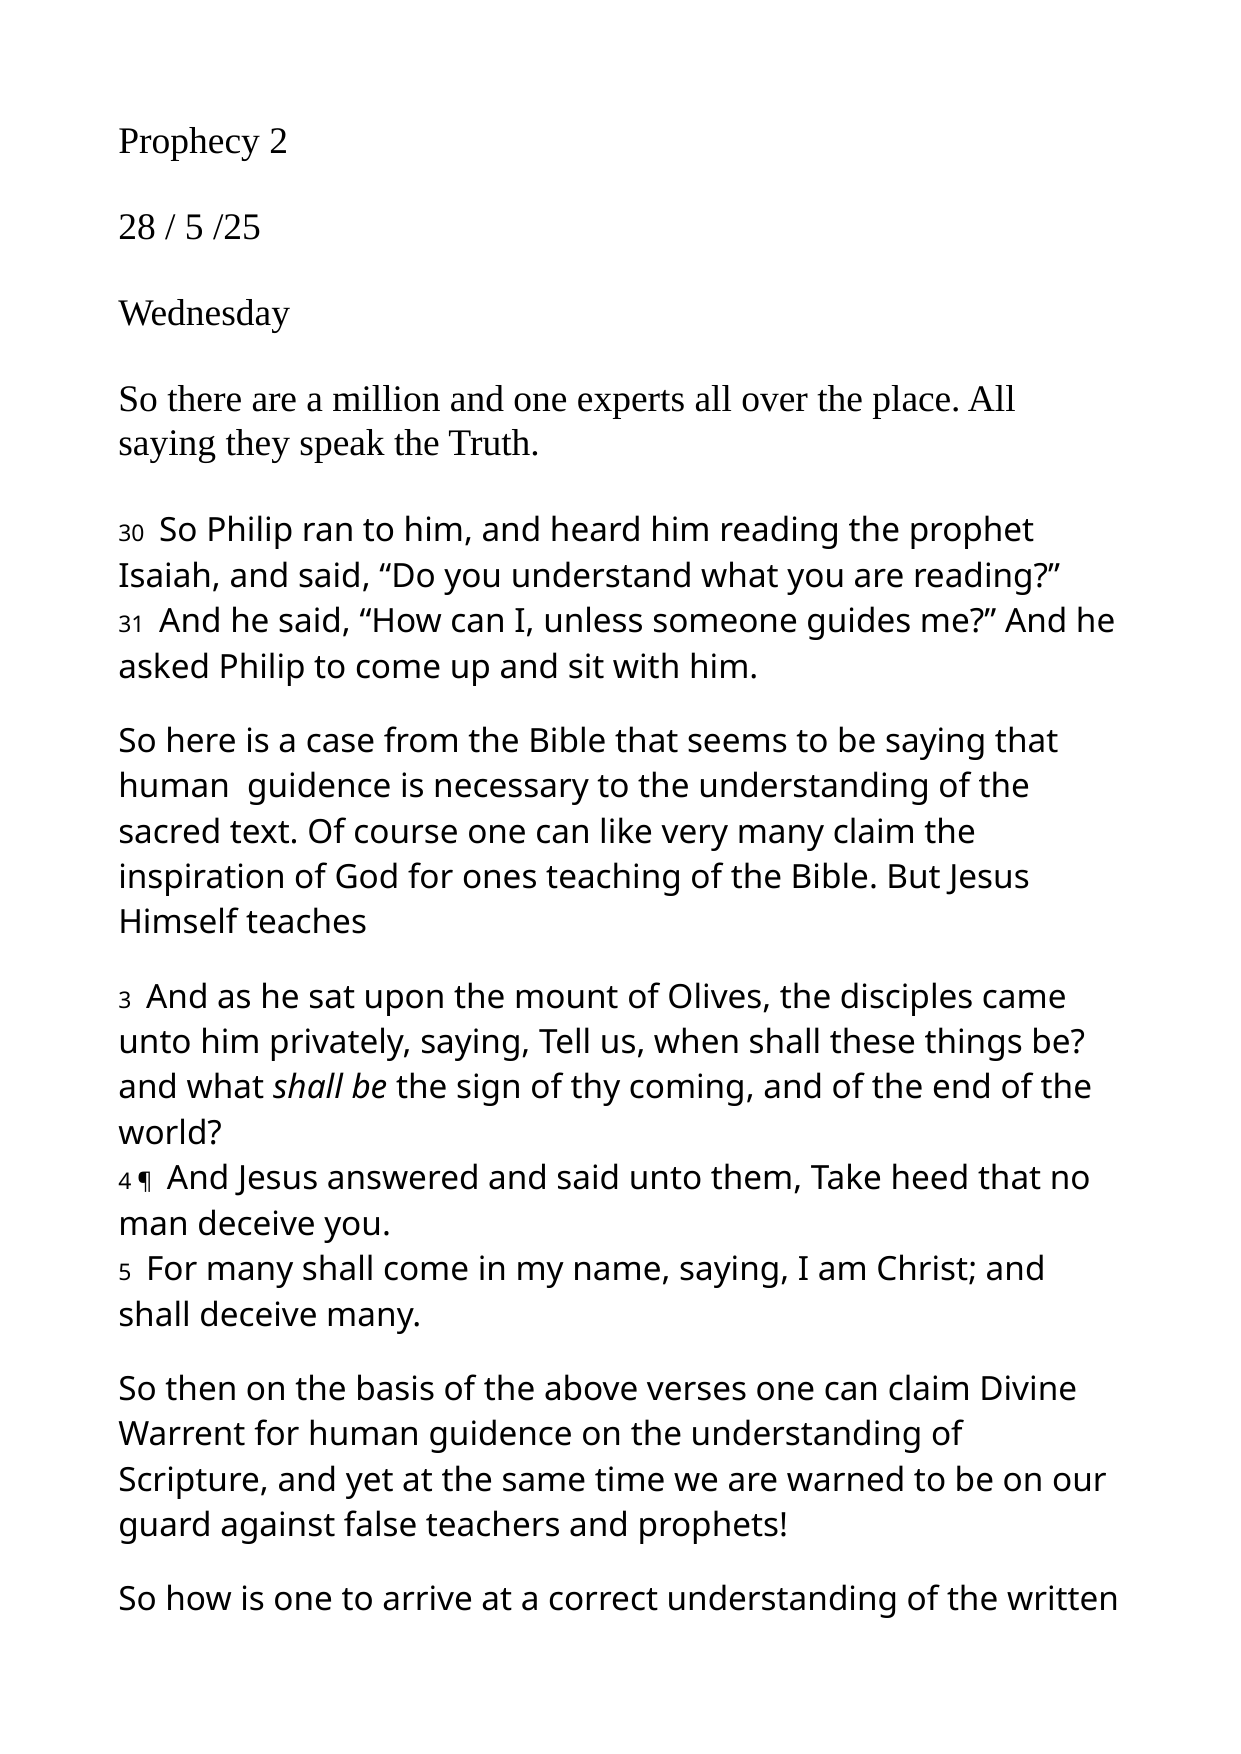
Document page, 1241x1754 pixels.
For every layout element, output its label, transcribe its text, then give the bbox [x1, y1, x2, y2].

text So there are a million and one experts all over the place. All saying they speak the Truth. [118, 377, 1122, 463]
text 28 / 5 /25 [118, 204, 1122, 247]
text Prophecy 2 [118, 118, 1122, 161]
text So then on the basis of the above verses one can claim Divine Warrent for human guidence on the understanding of Scripture, and yet at the same time we are warned to be on our guard against false teachers and prophets! [118, 1364, 1122, 1546]
text So how is one to arrive at a correct understanding of the written [118, 1575, 1122, 1620]
text So here is a case from the Bible that seems to be saying that human guidence is necessary to the understanding of the sacred text. Of course one can like very many claim the inspiration of God for ones teaching of the Bible. But Jesus Himself teaches [118, 717, 1122, 944]
text 4 ¶ And Jesus answered and said unto them, Take heed that no man deceive you. [118, 1154, 1122, 1245]
text 30 So Philip ran to him, and heard him reading the prophet Isaiah, and said, “Do you understand what you are reading?” [118, 506, 1122, 597]
text 5 For many shall come in my name, saying, I am Christ; and shall deceive many. [118, 1245, 1122, 1336]
text 3 And as he sat upon the mount of Olives, the disciples came unto him privately, saying, Tell us, when shall these things be? and what shall be the sign of thy coming, and of the end of the world? [118, 972, 1122, 1154]
text Wednesday [118, 291, 1122, 334]
text 31 And he said, “How can I, unless someone guides me?” And he asked Philip to come up and sit with him. [118, 597, 1122, 688]
